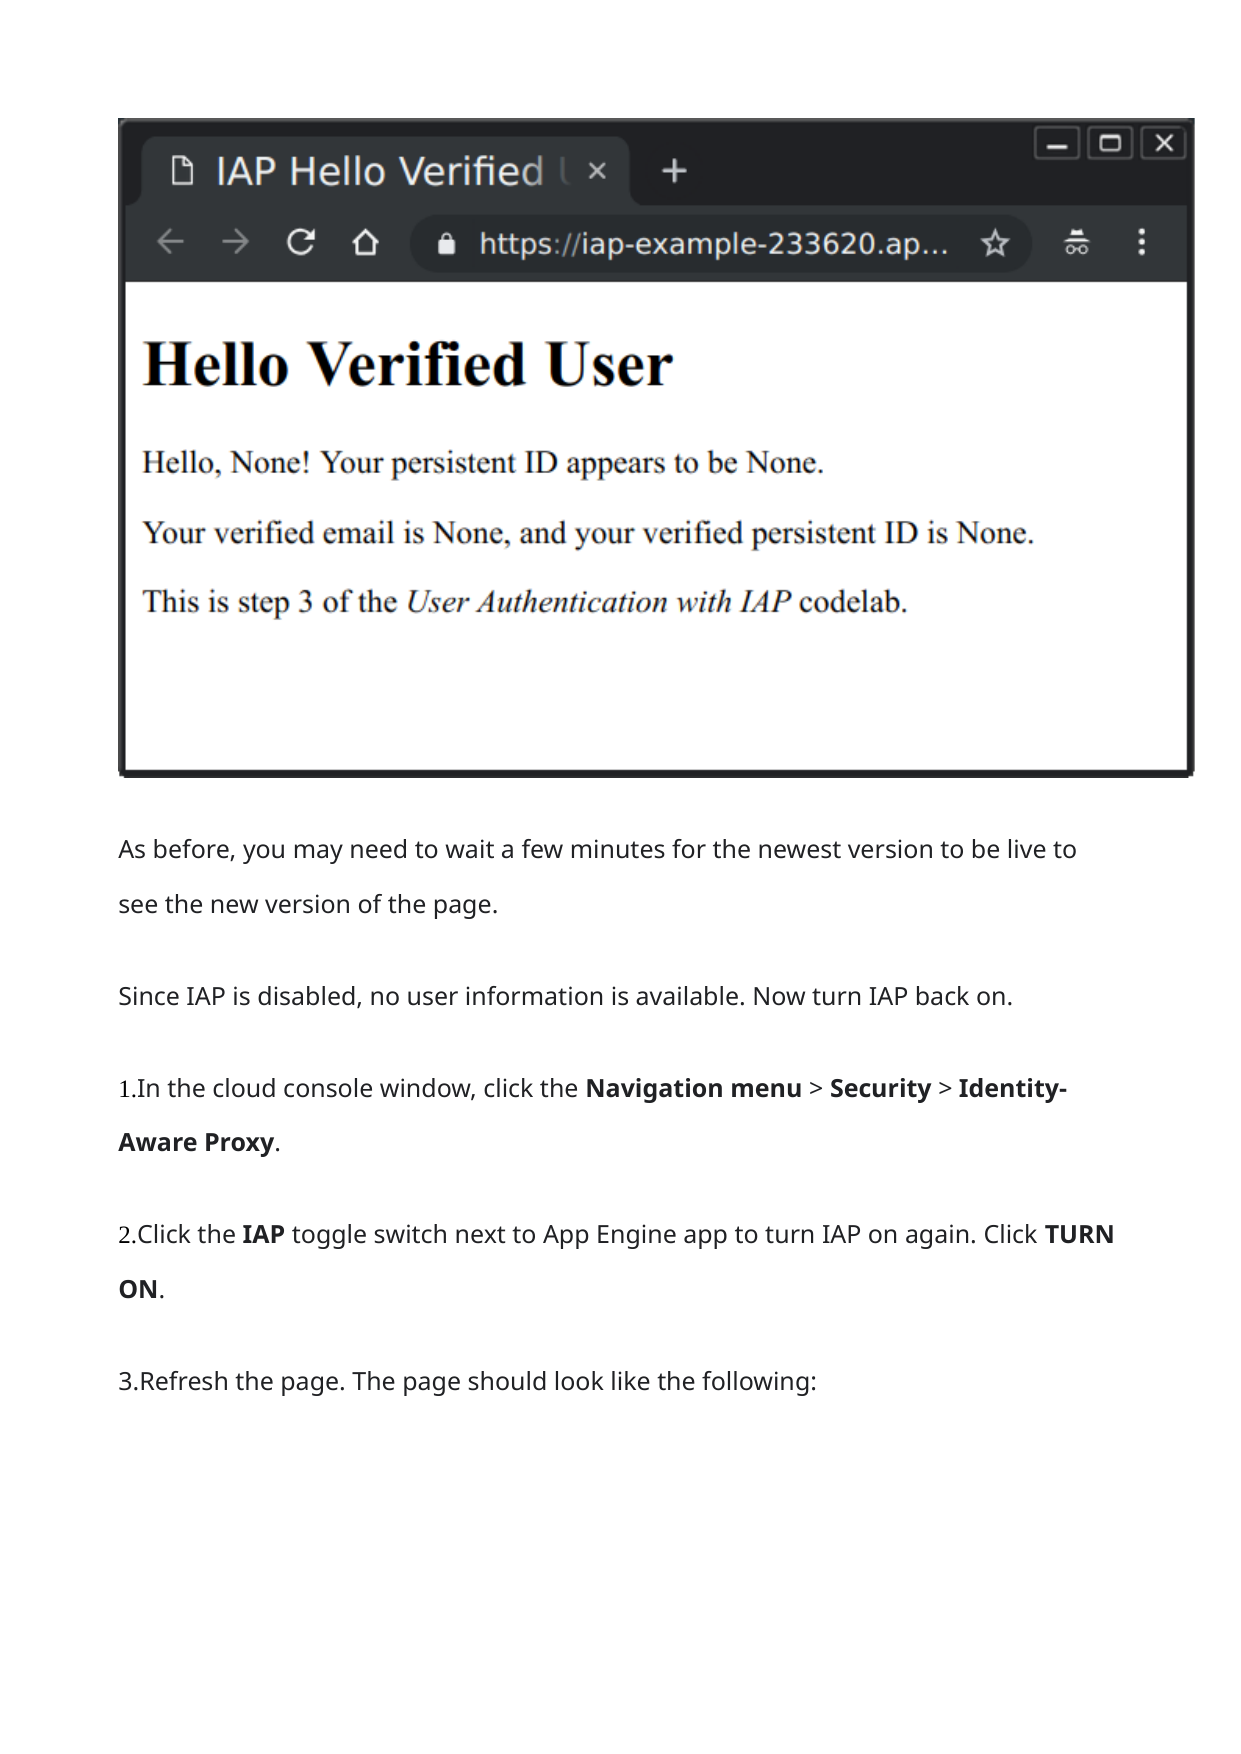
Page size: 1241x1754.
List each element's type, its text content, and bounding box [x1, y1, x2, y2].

picture [118, 118, 1195, 778]
list Click the IAP toggle switch next to App Engine app to turn IAP on again. Click TURN ON. [118, 1217, 1122, 1306]
text As before, you may need to wait a few minutes for the newest version to be live to see the new version of the page. [118, 832, 1122, 921]
text Since IAP is disabled, no user information is available. Now turn IAP back on. [118, 979, 1122, 1013]
list In the cloud console window, click the Navigation menu > Security > Identity-Aware Proxy. [118, 1071, 1122, 1159]
list Refresh the page. The page should look like the following: [118, 1363, 1122, 1398]
